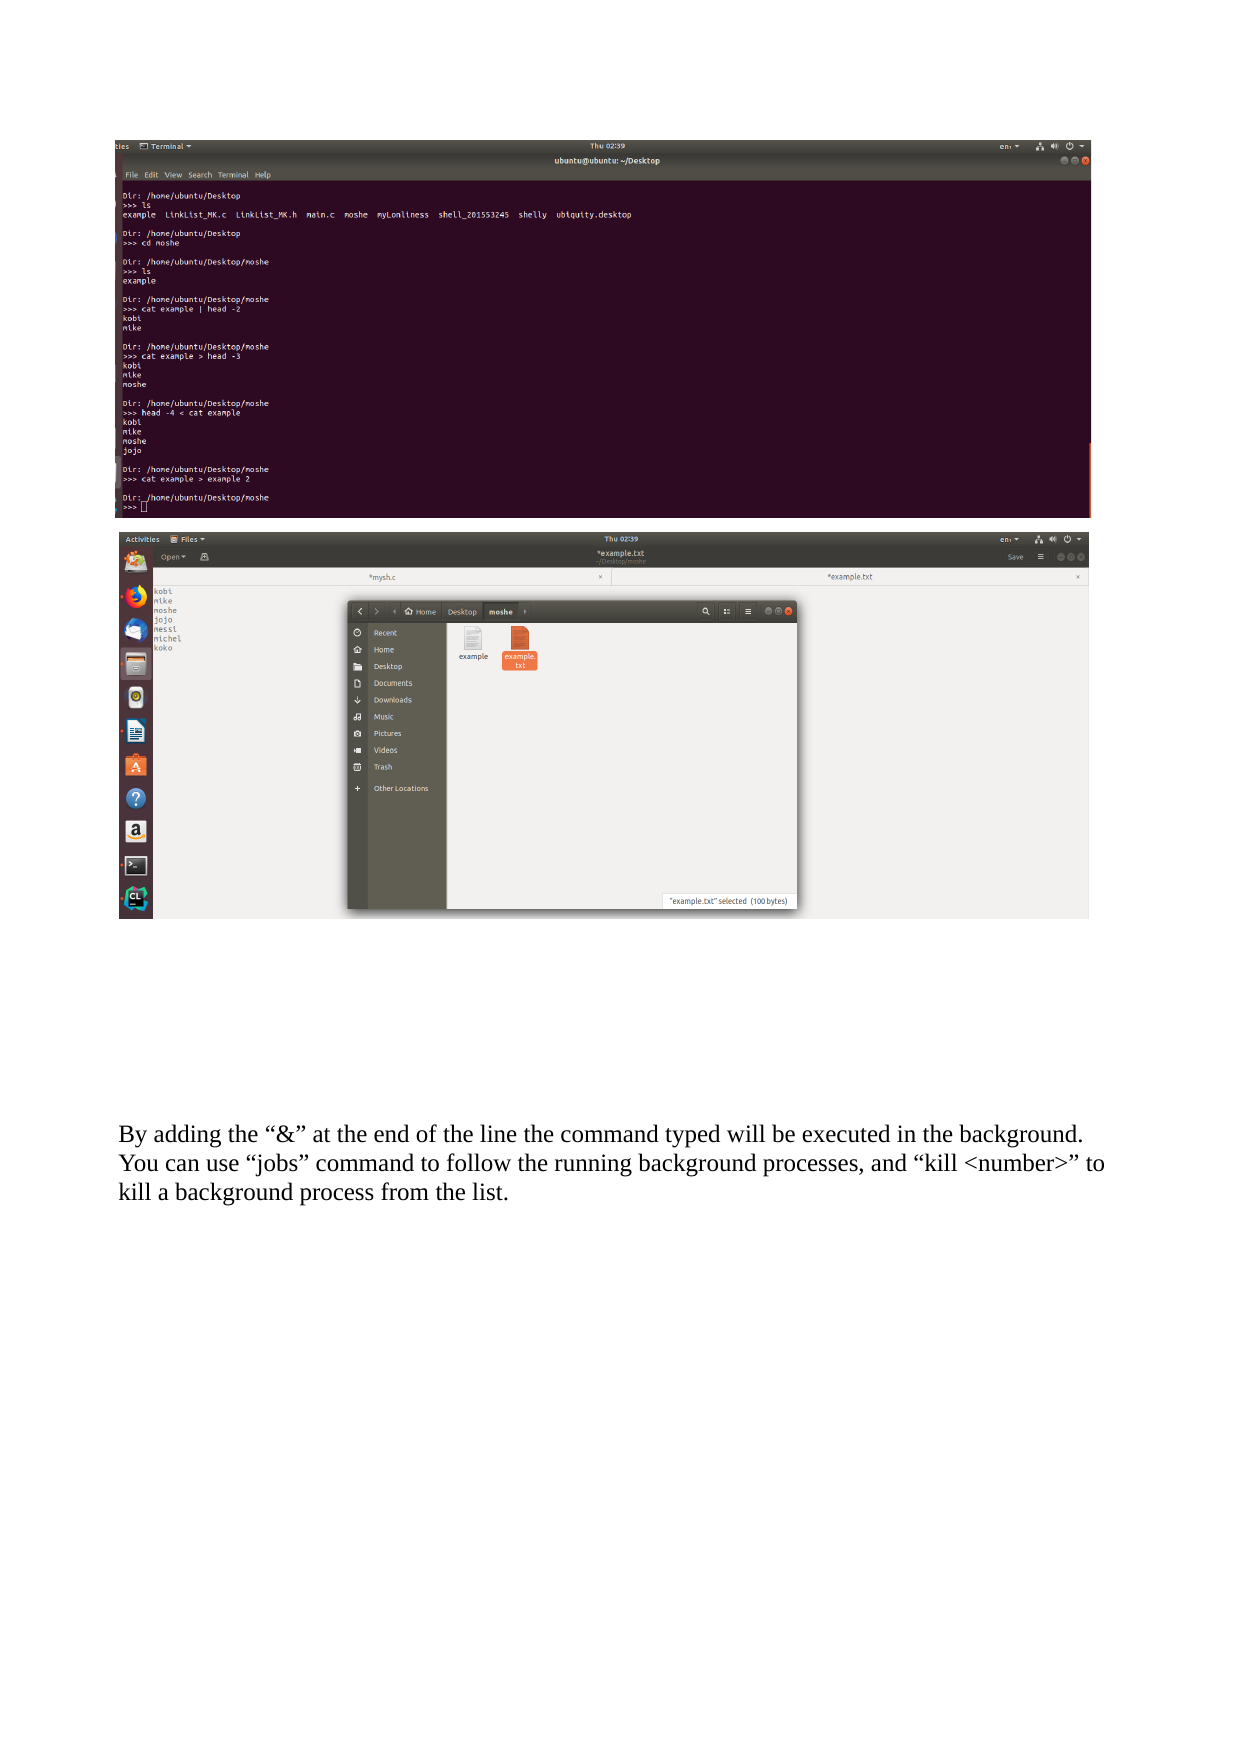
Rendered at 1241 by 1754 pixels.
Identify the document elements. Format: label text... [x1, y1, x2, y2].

picture [119, 532, 1089, 919]
text By adding the “&” at the end of the line the command typed will be executed in the background. [118, 1119, 1122, 1148]
picture [115, 140, 1092, 518]
text You can use “jobs” command to follow the running background processes, and “kill <number>” to kill a background process from the list. [118, 1148, 1122, 1206]
